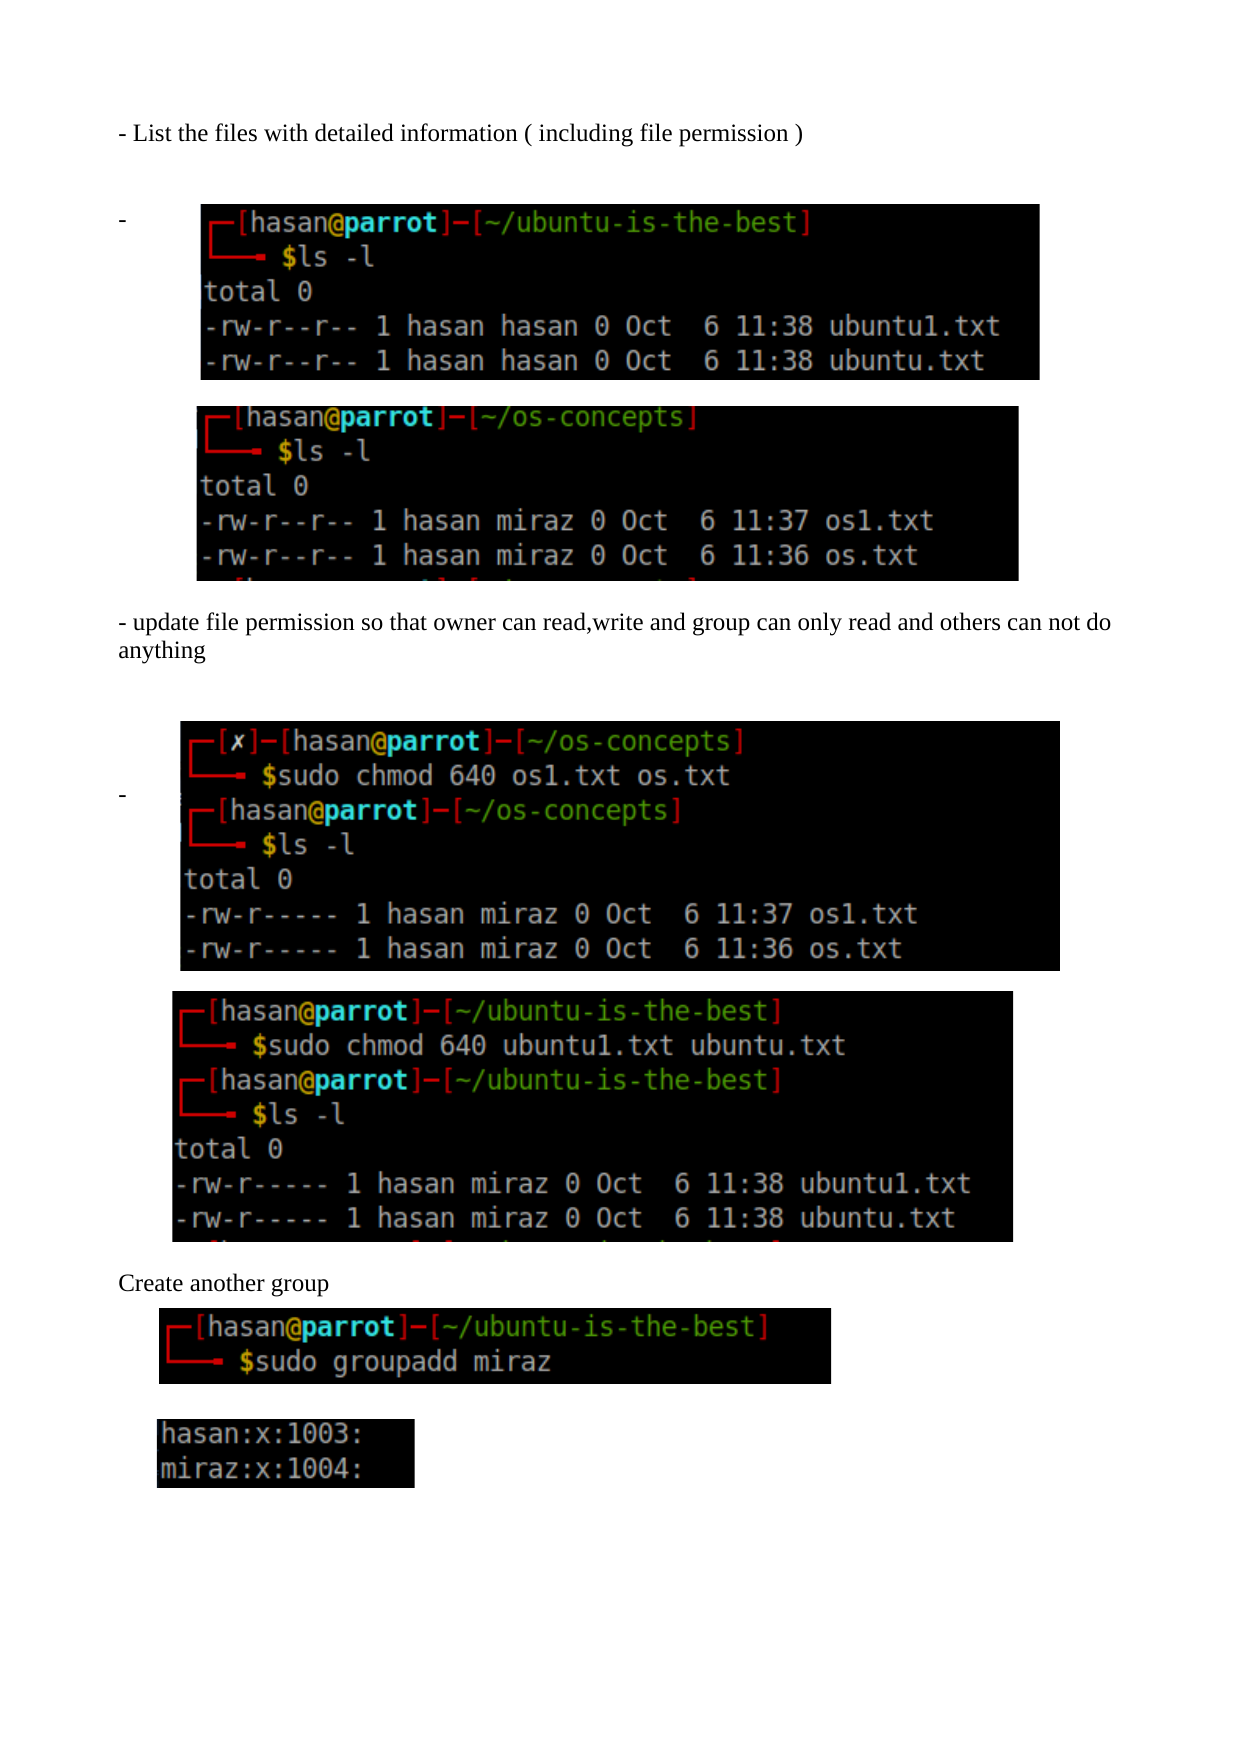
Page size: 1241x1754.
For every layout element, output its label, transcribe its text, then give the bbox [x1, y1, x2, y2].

picture [156, 1419, 415, 1488]
picture [200, 204, 1040, 380]
text - [118, 204, 200, 233]
text - [1060, 779, 1122, 808]
text - [118, 779, 180, 808]
picture [196, 406, 1019, 581]
text Create another group [118, 1268, 1122, 1297]
picture [180, 721, 1060, 971]
text - List the files with detailed information ( including file permission ) [118, 118, 1122, 147]
picture [172, 991, 1014, 1242]
picture [159, 1308, 832, 1384]
text - update file permission so that owner can read,write and group can only read and others can not do anything [118, 607, 1122, 664]
text - [1040, 204, 1122, 233]
